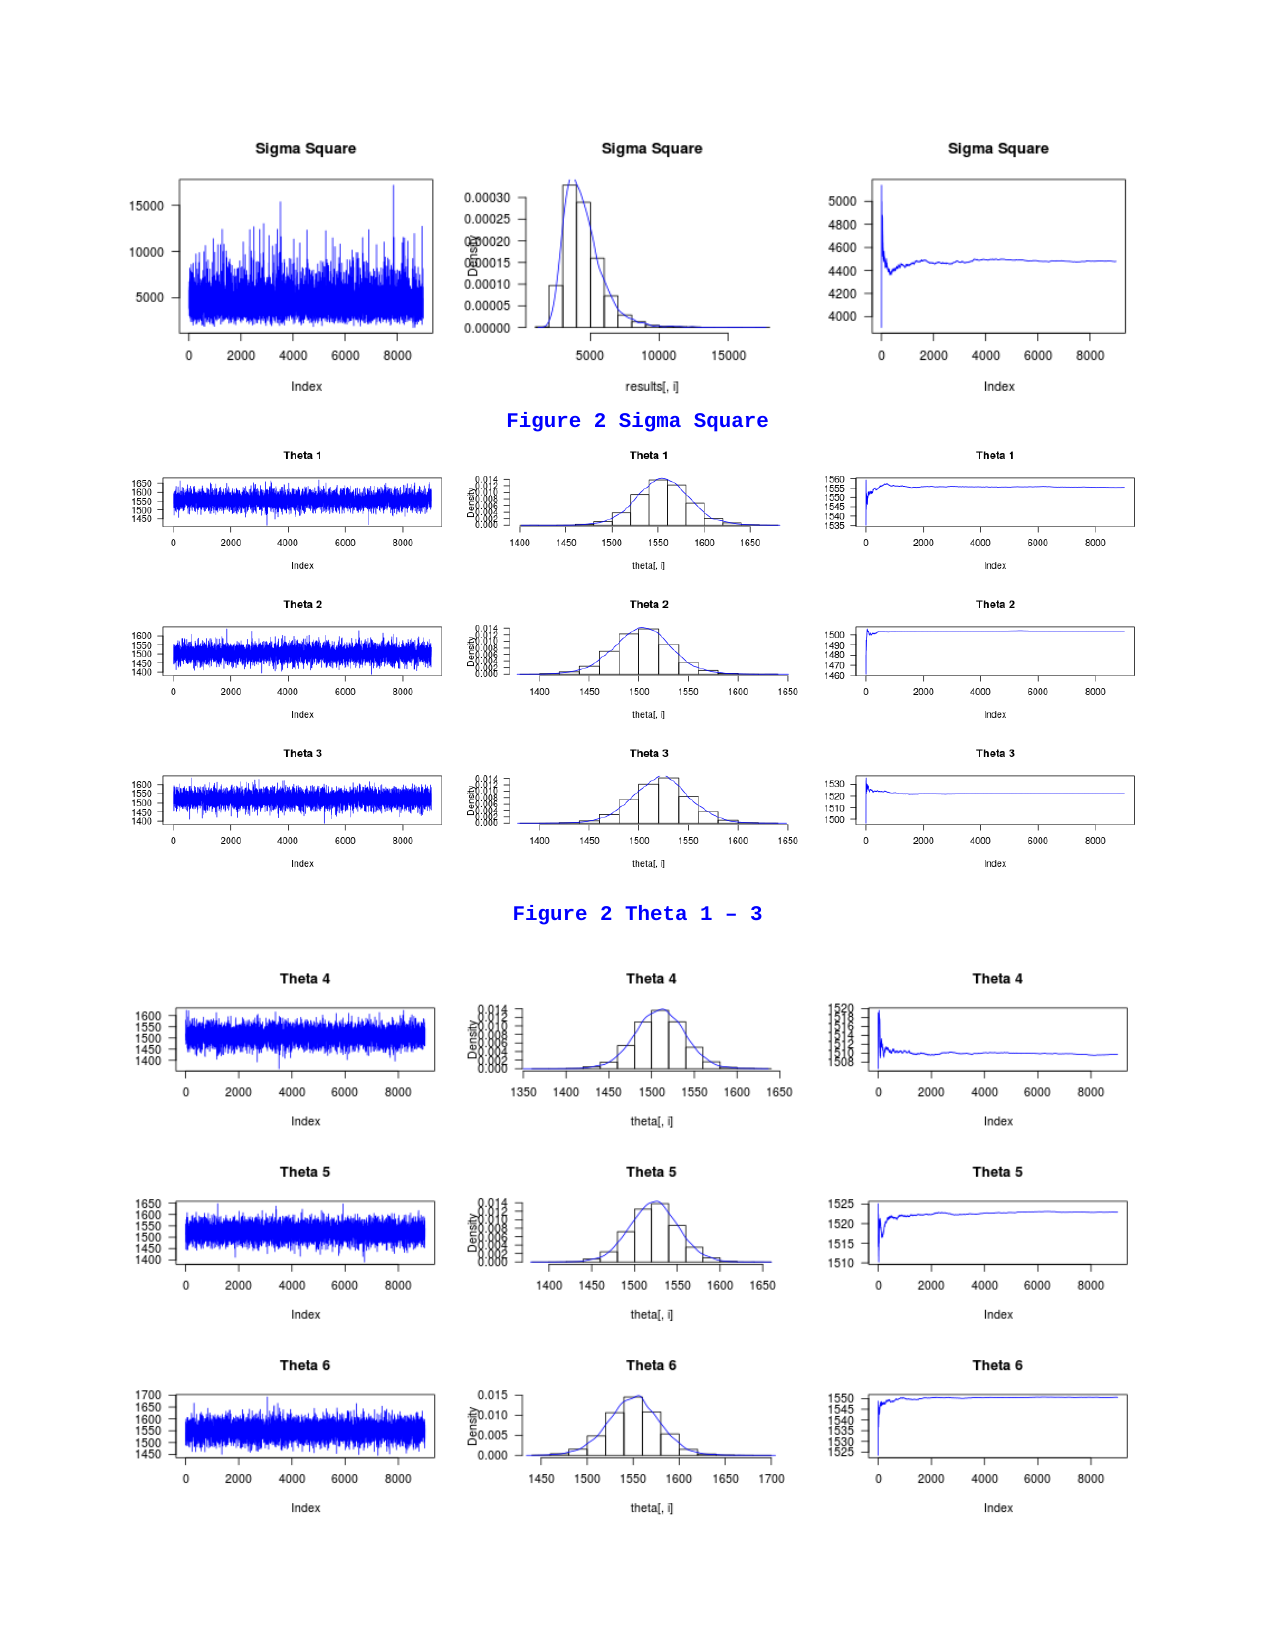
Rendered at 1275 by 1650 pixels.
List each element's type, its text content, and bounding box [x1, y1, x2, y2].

picture [118, 950, 1157, 1530]
picture [118, 118, 1157, 410]
text Figure 2 Theta 1 – 3 [118, 903, 1157, 927]
picture [118, 433, 1157, 880]
text Figure 2 Sigma Square [118, 410, 1157, 433]
